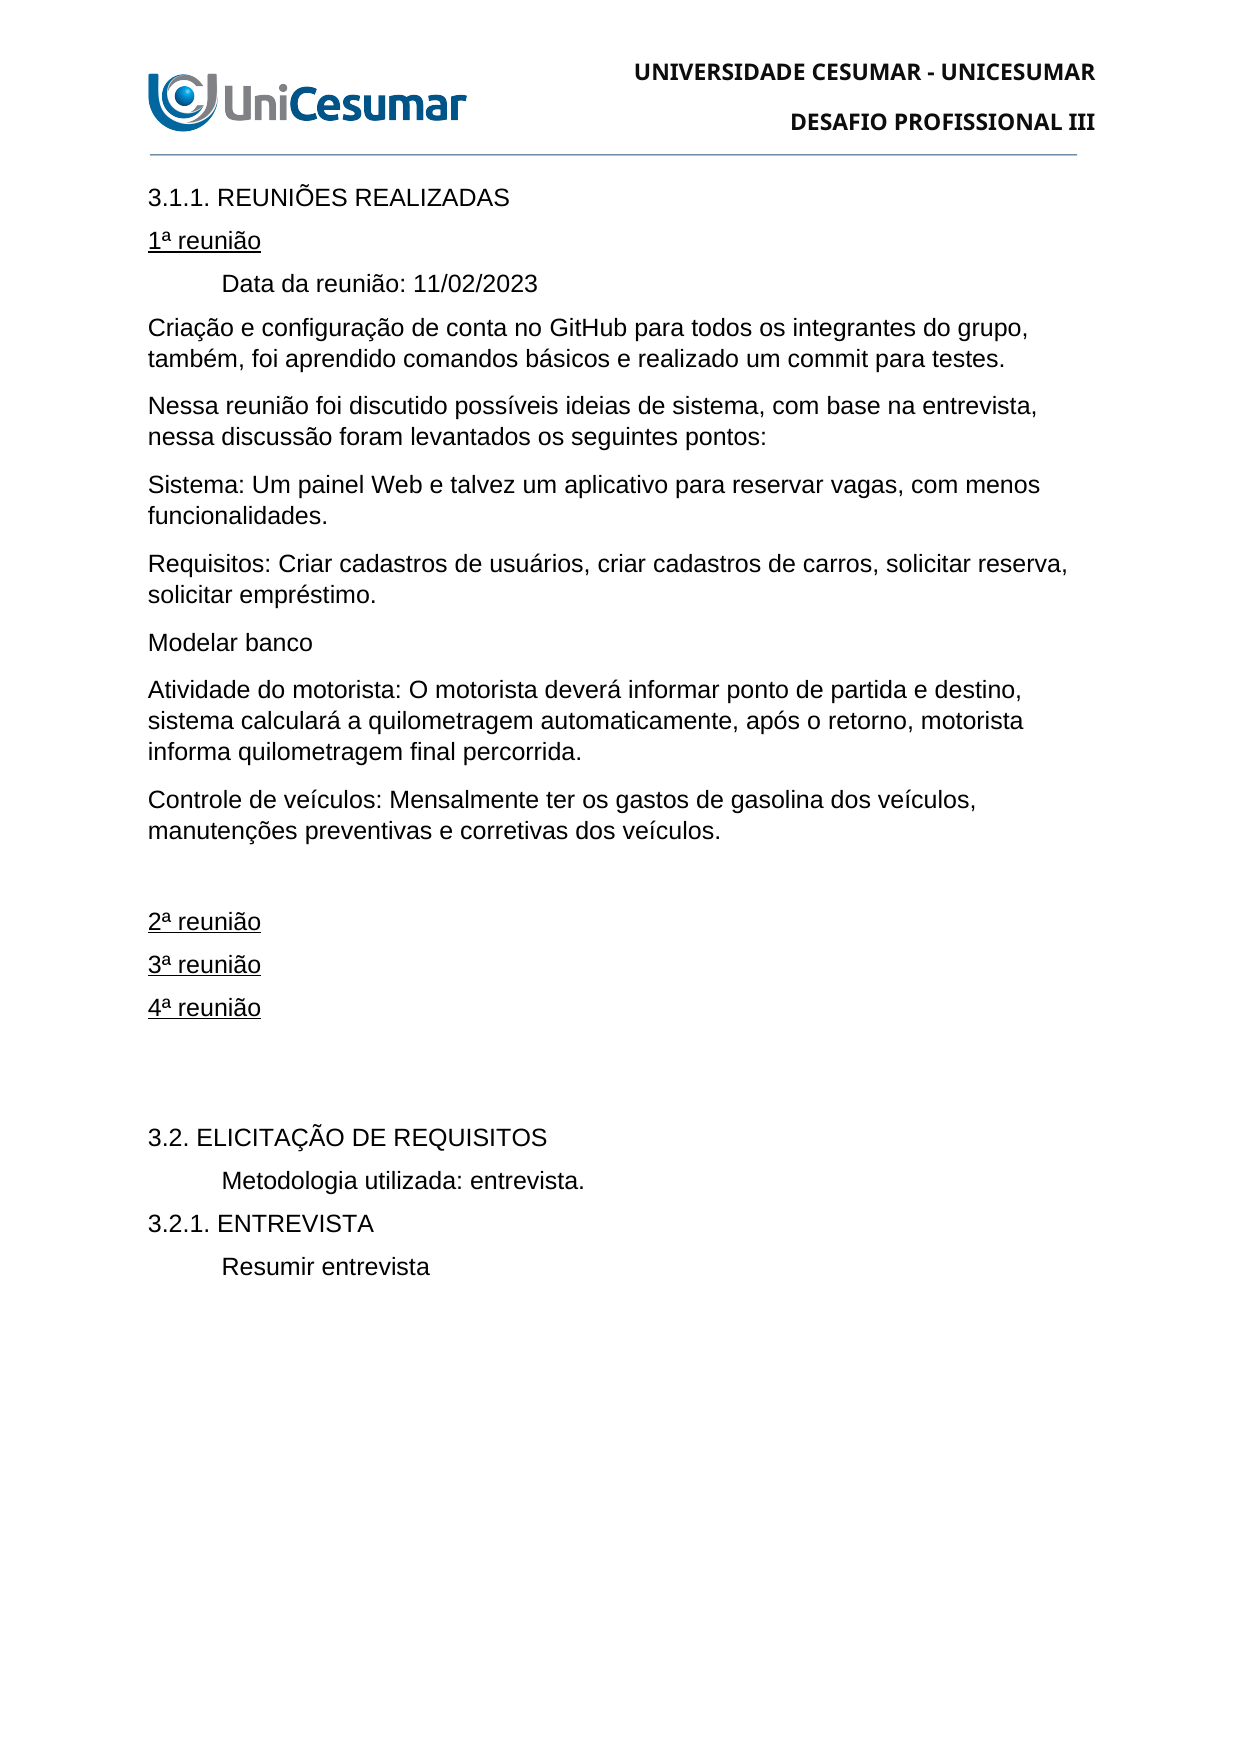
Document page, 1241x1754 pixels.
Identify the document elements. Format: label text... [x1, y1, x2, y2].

text 2ª reunião [148, 907, 1092, 936]
text Controle de veículos: Mensalmente ter os gastos de gasolina dos veículos, manutenções preventivas e corretivas dos veículos. [148, 785, 1092, 845]
text Modelar banco [148, 627, 1092, 656]
text Nessa reunião foi discutido possíveis ideias de sistema, com base na entrevista, nessa discussão foram levantados os seguintes pontos: [148, 391, 1092, 451]
text Metodologia utilizada: entrevista. [148, 1166, 1092, 1194]
picture [147, 73, 468, 133]
text Resumir entrevista [148, 1252, 1092, 1281]
text 4ª reunião [148, 993, 1092, 1022]
text Criação e configuração de conta no GitHub para todos os integrantes do grupo, também, foi aprendido comandos básicos e realizado um commit para testes. [148, 312, 1092, 372]
text 3.2. ELICITAÇÃO DE REQUISITOS [148, 1122, 1092, 1151]
text 1ª reunião [148, 226, 1092, 255]
text Data da reunião: 11/02/2023 [148, 269, 1092, 298]
text Sistema: Um painel Web e talvez um aplicativo para reservar vagas, com menos funcionalidades. [148, 470, 1092, 530]
text 3ª reunião [148, 950, 1092, 979]
text 3.1.1. REUNIÕES REALIZADAS [148, 183, 1092, 212]
text Atividade do motorista: O motorista deverá informar ponto de partida e destino, sistema calculará a quilometragem automaticamente, após o retorno, motorista informa quilometragem final percorrida. [148, 675, 1092, 766]
text 3.2.1. ENTREVISTA [148, 1209, 1092, 1237]
text Requisitos: Criar cadastros de usuários, criar cadastros de carros, solicitar reserva, solicitar empréstimo. [148, 549, 1092, 608]
